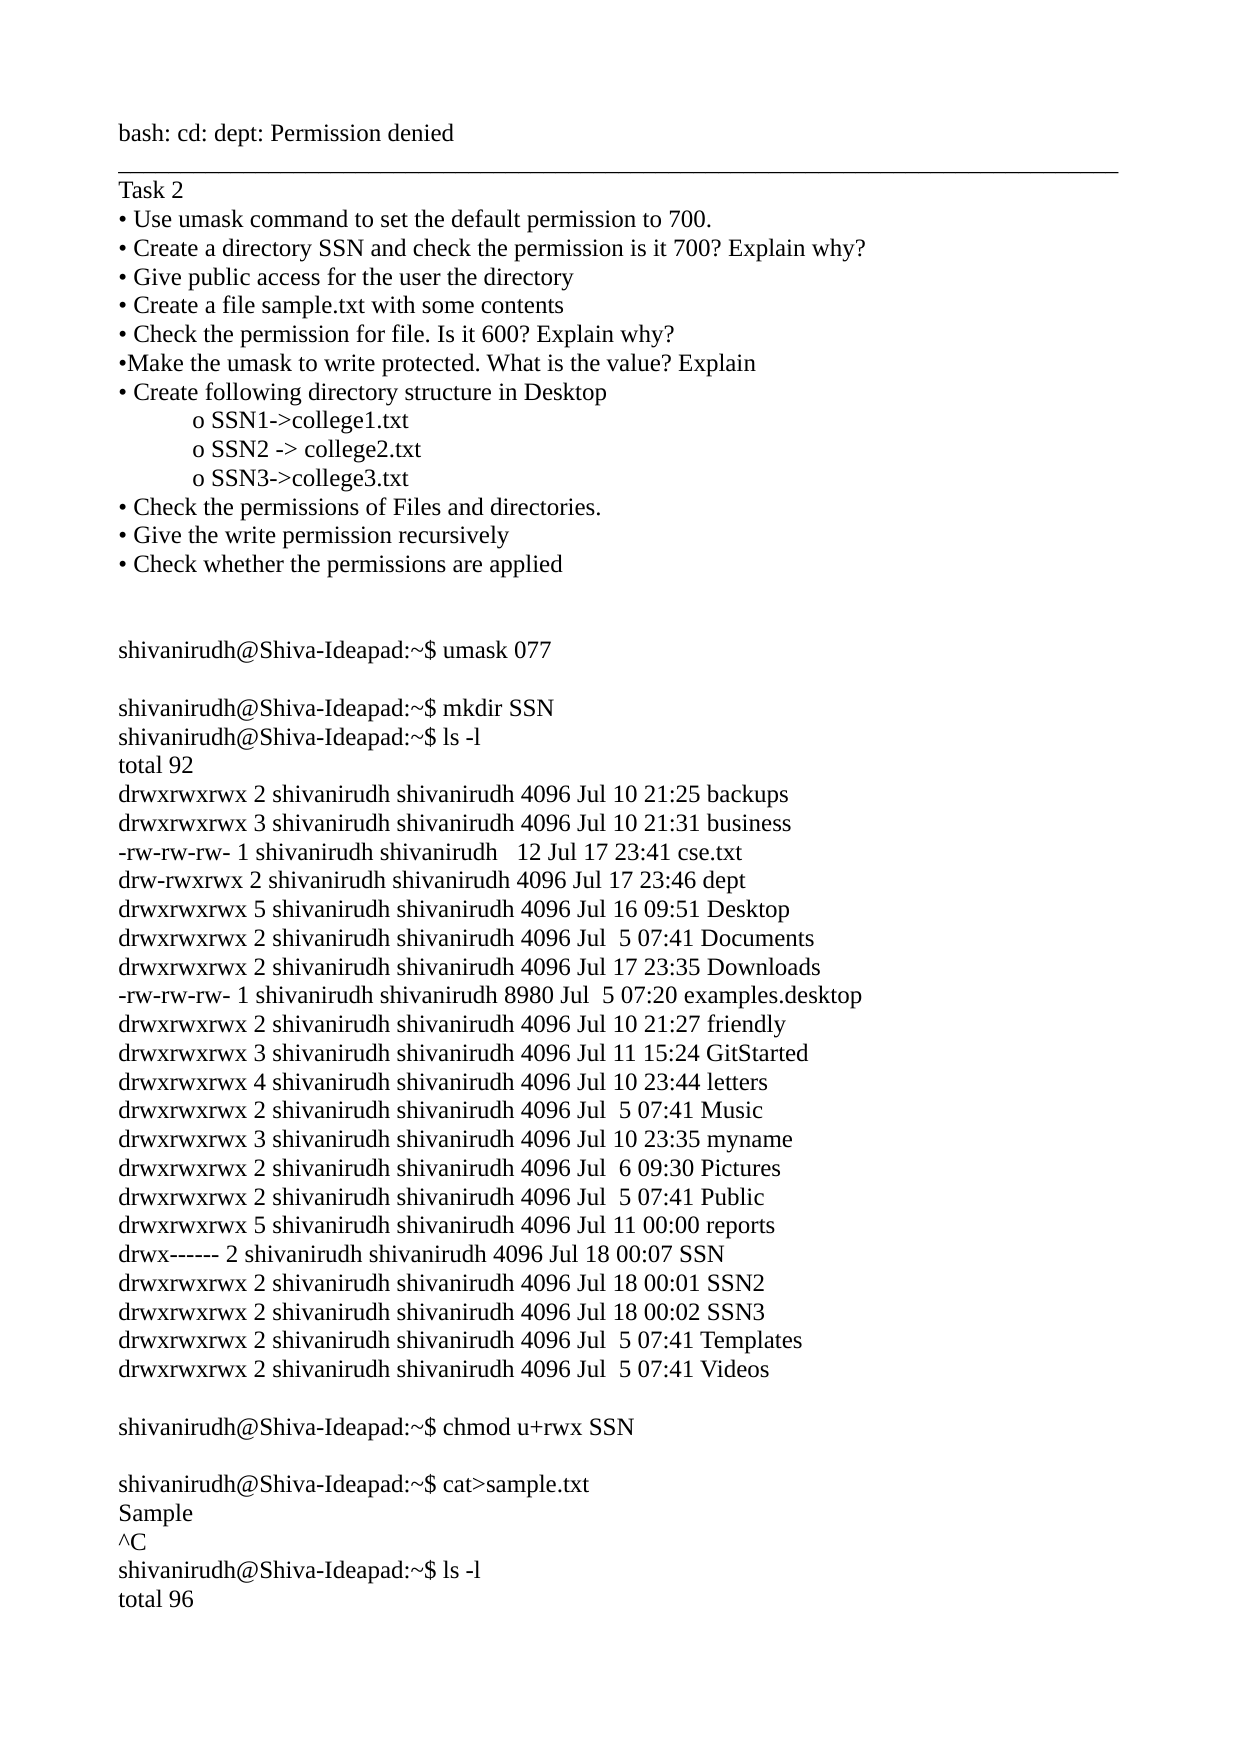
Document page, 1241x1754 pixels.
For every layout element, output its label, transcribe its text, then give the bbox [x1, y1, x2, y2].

text drwxrwxrwx 2 shivanirudh shivanirudh 4096 Jul 18 00:01 SSN2 [118, 1268, 1122, 1297]
text Sample [118, 1498, 1122, 1527]
text • Use umask command to set the default permission to 700. [118, 204, 1122, 233]
text shivanirudh@Shiva-Ideapad:~$ mkdir SSN [118, 693, 1122, 722]
text • Create a directory SSN and check the permission is it 700? Explain why? [118, 233, 1122, 262]
text • Check the permission for file. Is it 600? Explain why? [118, 319, 1122, 348]
text drwxrwxrwx 4 shivanirudh shivanirudh 4096 Jul 10 23:44 letters [118, 1067, 1122, 1096]
text drwxrwxrwx 5 shivanirudh shivanirudh 4096 Jul 16 09:51 Desktop [118, 894, 1122, 923]
text drwxrwxrwx 2 shivanirudh shivanirudh 4096 Jul 5 07:41 Documents [118, 923, 1122, 952]
text ^C [118, 1527, 1122, 1556]
text o SSN3->college3.txt [118, 463, 1122, 492]
text drwxrwxrwx 3 shivanirudh shivanirudh 4096 Jul 11 15:24 GitStarted [118, 1038, 1122, 1067]
text -rw-rw-rw- 1 shivanirudh shivanirudh 8980 Jul 5 07:20 examples.desktop [118, 981, 1122, 1009]
text drwxrwxrwx 2 shivanirudh shivanirudh 4096 Jul 5 07:41 Music [118, 1096, 1122, 1124]
text shivanirudh@Shiva-Ideapad:~$ chmod u+rwx SSN [118, 1412, 1122, 1441]
text drwxrwxrwx 5 shivanirudh shivanirudh 4096 Jul 11 00:00 reports [118, 1211, 1122, 1239]
text • Check the permissions of Files and directories. [118, 492, 1122, 521]
text drwxrwxrwx 3 shivanirudh shivanirudh 4096 Jul 10 23:35 myname [118, 1124, 1122, 1153]
text • Give the write permission recursively [118, 521, 1122, 549]
text drwx------ 2 shivanirudh shivanirudh 4096 Jul 18 00:07 SSN [118, 1239, 1122, 1268]
text drwxrwxrwx 2 shivanirudh shivanirudh 4096 Jul 5 07:41 Public [118, 1182, 1122, 1211]
text drwxrwxrwx 2 shivanirudh shivanirudh 4096 Jul 17 23:35 Downloads [118, 952, 1122, 981]
text drwxrwxrwx 2 shivanirudh shivanirudh 4096 Jul 5 07:41 Templates [118, 1326, 1122, 1354]
text • Create following directory structure in Desktop [118, 377, 1122, 406]
text drwxrwxrwx 2 shivanirudh shivanirudh 4096 Jul 10 21:27 friendly [118, 1009, 1122, 1038]
text total 96 [118, 1584, 1122, 1613]
text •Make the umask to write protected. What is the value? Explain [118, 348, 1122, 377]
text • Create a file sample.txt with some contents [118, 291, 1122, 319]
text -rw-rw-rw- 1 shivanirudh shivanirudh 12 Jul 17 23:41 cse.txt [118, 837, 1122, 866]
text drw-rwxrwx 2 shivanirudh shivanirudh 4096 Jul 17 23:46 dept [118, 866, 1122, 894]
text o SSN1->college1.txt [118, 406, 1122, 434]
text shivanirudh@Shiva-Ideapad:~$ ls -l [118, 1556, 1122, 1584]
text shivanirudh@Shiva-Ideapad:~$ ls -l [118, 722, 1122, 751]
text shivanirudh@Shiva-Ideapad:~$ cat>sample.txt [118, 1469, 1122, 1498]
text shivanirudh@Shiva-Ideapad:~$ umask 077 [118, 636, 1122, 664]
text • Check whether the permissions are applied [118, 549, 1122, 578]
text drwxrwxrwx 2 shivanirudh shivanirudh 4096 Jul 6 09:30 Pictures [118, 1153, 1122, 1182]
text ________________________________________________________________________________ [118, 147, 1122, 176]
text drwxrwxrwx 2 shivanirudh shivanirudh 4096 Jul 18 00:02 SSN3 [118, 1297, 1122, 1326]
text drwxrwxrwx 2 shivanirudh shivanirudh 4096 Jul 5 07:41 Videos [118, 1354, 1122, 1383]
text drwxrwxrwx 3 shivanirudh shivanirudh 4096 Jul 10 21:31 business [118, 808, 1122, 837]
text total 92 [118, 751, 1122, 779]
text o SSN2 -> college2.txt [118, 434, 1122, 463]
text • Give public access for the user the directory [118, 262, 1122, 291]
text drwxrwxrwx 2 shivanirudh shivanirudh 4096 Jul 10 21:25 backups [118, 779, 1122, 808]
text bash: cd: dept: Permission denied [118, 118, 1122, 147]
text Task 2 [118, 176, 1122, 204]
